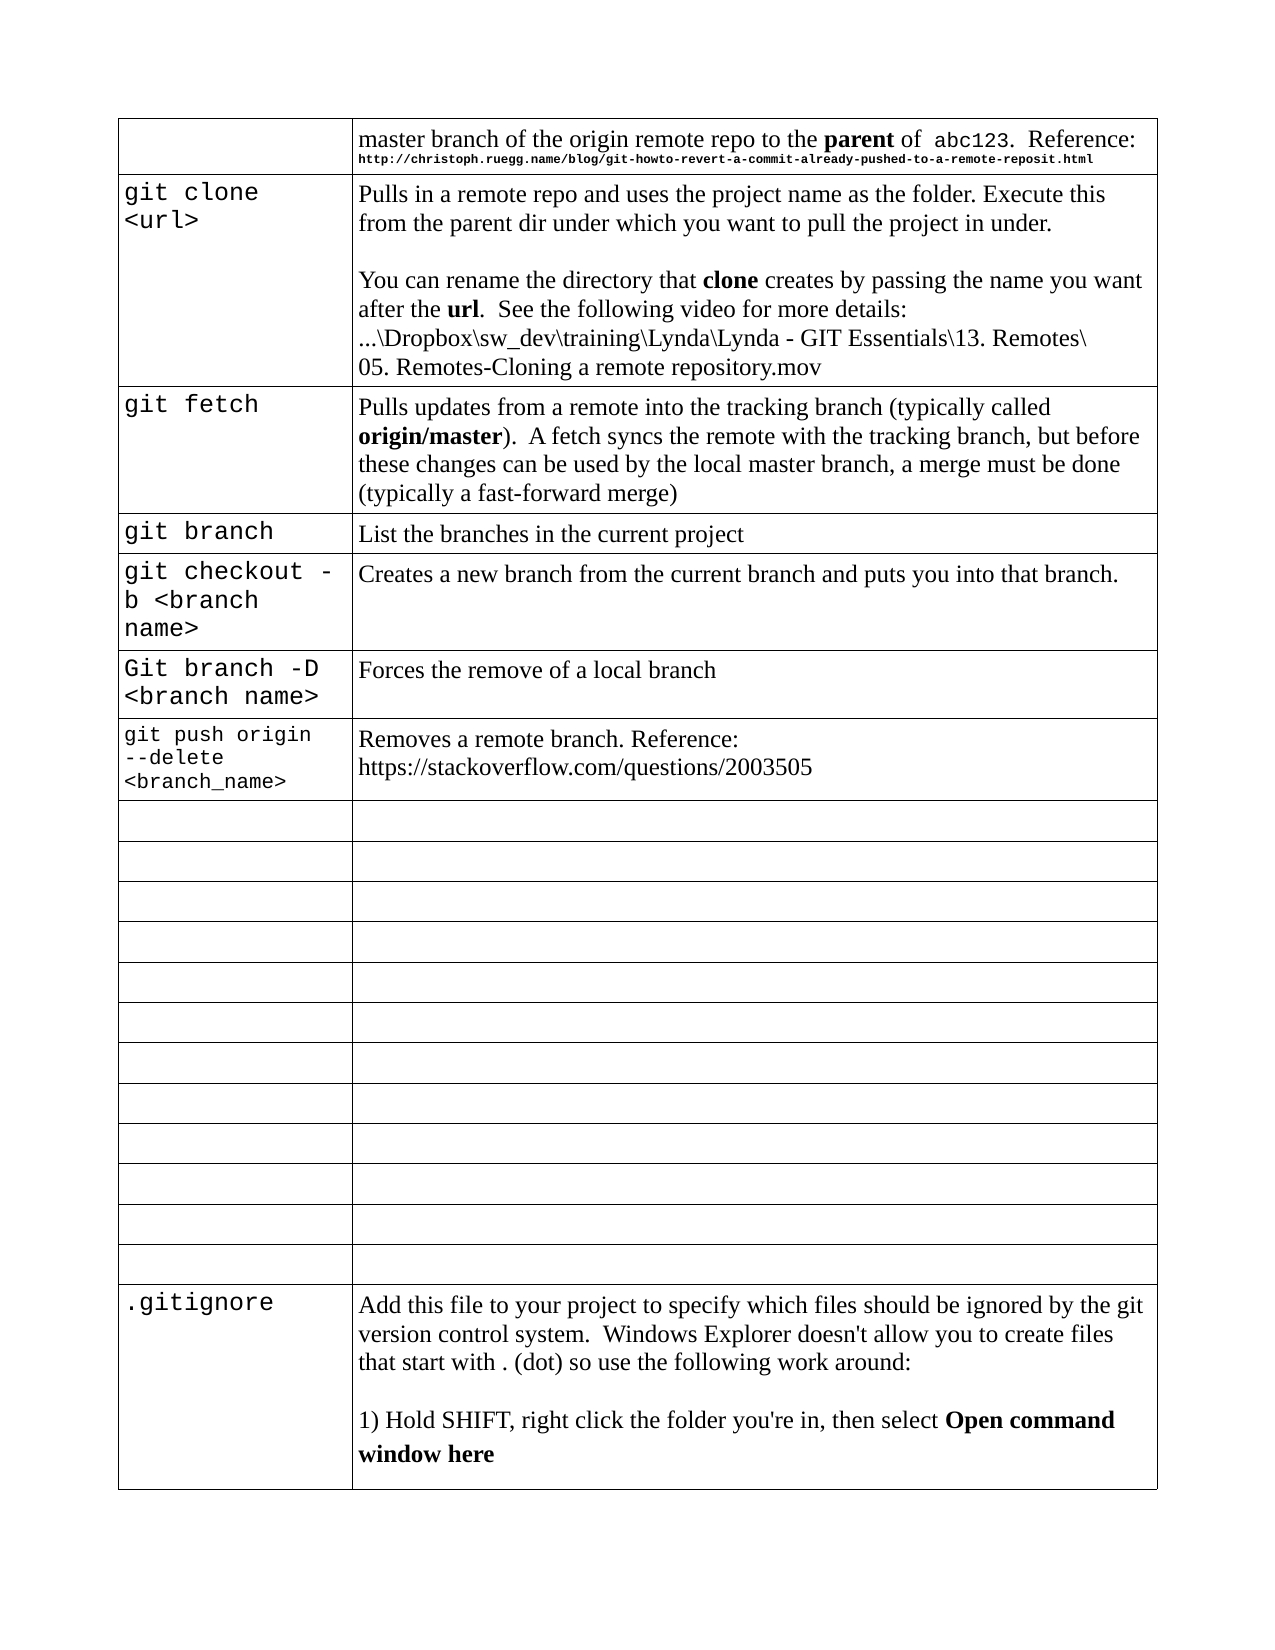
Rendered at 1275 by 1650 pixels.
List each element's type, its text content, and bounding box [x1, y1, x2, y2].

table_cell [119, 119, 352, 173]
table_cell [353, 963, 1157, 1002]
table_cell [353, 1124, 1157, 1163]
table_cell [353, 801, 1157, 841]
table_cell Removes a remote branch. Reference: https://stackoverflow.com/questions/2003505 [353, 719, 1157, 800]
table_cell Add this file to your project to specify which files should be ignored by the git version control system. Windows Explorer doesn't allow you to create files that start with . (dot) so use the following work around: 1) Hold SHIFT, right click the folder you're in, then select Open command window here [353, 1285, 1157, 1488]
table_cell [353, 922, 1157, 962]
table_cell Creates a new branch from the current branch and puts you into that branch. [353, 554, 1157, 650]
table_cell [119, 882, 352, 921]
table_cell git checkout -b <branch name> [119, 554, 352, 650]
table_cell Pulls in a remote repo and uses the project name as the folder. Execute this from the parent dir under which you want to pull the project in under. You can rename the directory that clone creates by passing the name you want after the url. See the following video for more details: ...\Dropbox\sw_dev\training\Lynda\Lynda - GIT Essentials\13. Remotes\ 05. Remotes-Cloning a remote repository.mov [353, 175, 1157, 386]
table_cell [353, 1043, 1157, 1083]
table_cell git fetch [119, 387, 352, 513]
table_cell [353, 1164, 1157, 1203]
table_cell [353, 882, 1157, 921]
table_cell [119, 1164, 352, 1203]
table_cell [119, 1124, 352, 1163]
table_cell [119, 1003, 352, 1042]
table_cell [119, 842, 352, 881]
table_cell Pulls updates from a remote into the tracking branch (typically called origin/master). A fetch syncs the remote with the tracking branch, but before these changes can be used by the local master branch, a merge must be done (typically a fast-forward merge) [353, 387, 1157, 513]
table_cell [353, 1003, 1157, 1042]
table_cell master branch of the origin remote repo to the parent of abc123. Reference: http://christoph.ruegg.name/blog/git-howto-revert-a-commit-already-pushed-to-a-remote-reposit.html [353, 119, 1157, 173]
table_cell [353, 842, 1157, 881]
table_cell Forces the remove of a local branch [353, 651, 1157, 718]
table_cell [119, 1245, 352, 1284]
table_cell [353, 1205, 1157, 1244]
table_cell .gitignore [119, 1285, 352, 1488]
table_cell Git branch -D <branch name> [119, 651, 352, 718]
table_cell git clone <url> [119, 175, 352, 386]
table_cell [119, 801, 352, 841]
table_cell [353, 1084, 1157, 1123]
table_cell git branch [119, 514, 352, 553]
table_cell [119, 1043, 352, 1083]
table_cell [119, 1084, 352, 1123]
table_cell List the branches in the current project [353, 514, 1157, 553]
table_cell [119, 963, 352, 1002]
table_cell [119, 1205, 352, 1244]
table_cell [119, 922, 352, 962]
table_cell git push origin --delete <branch_name> [119, 719, 352, 800]
table_cell [353, 1245, 1157, 1284]
